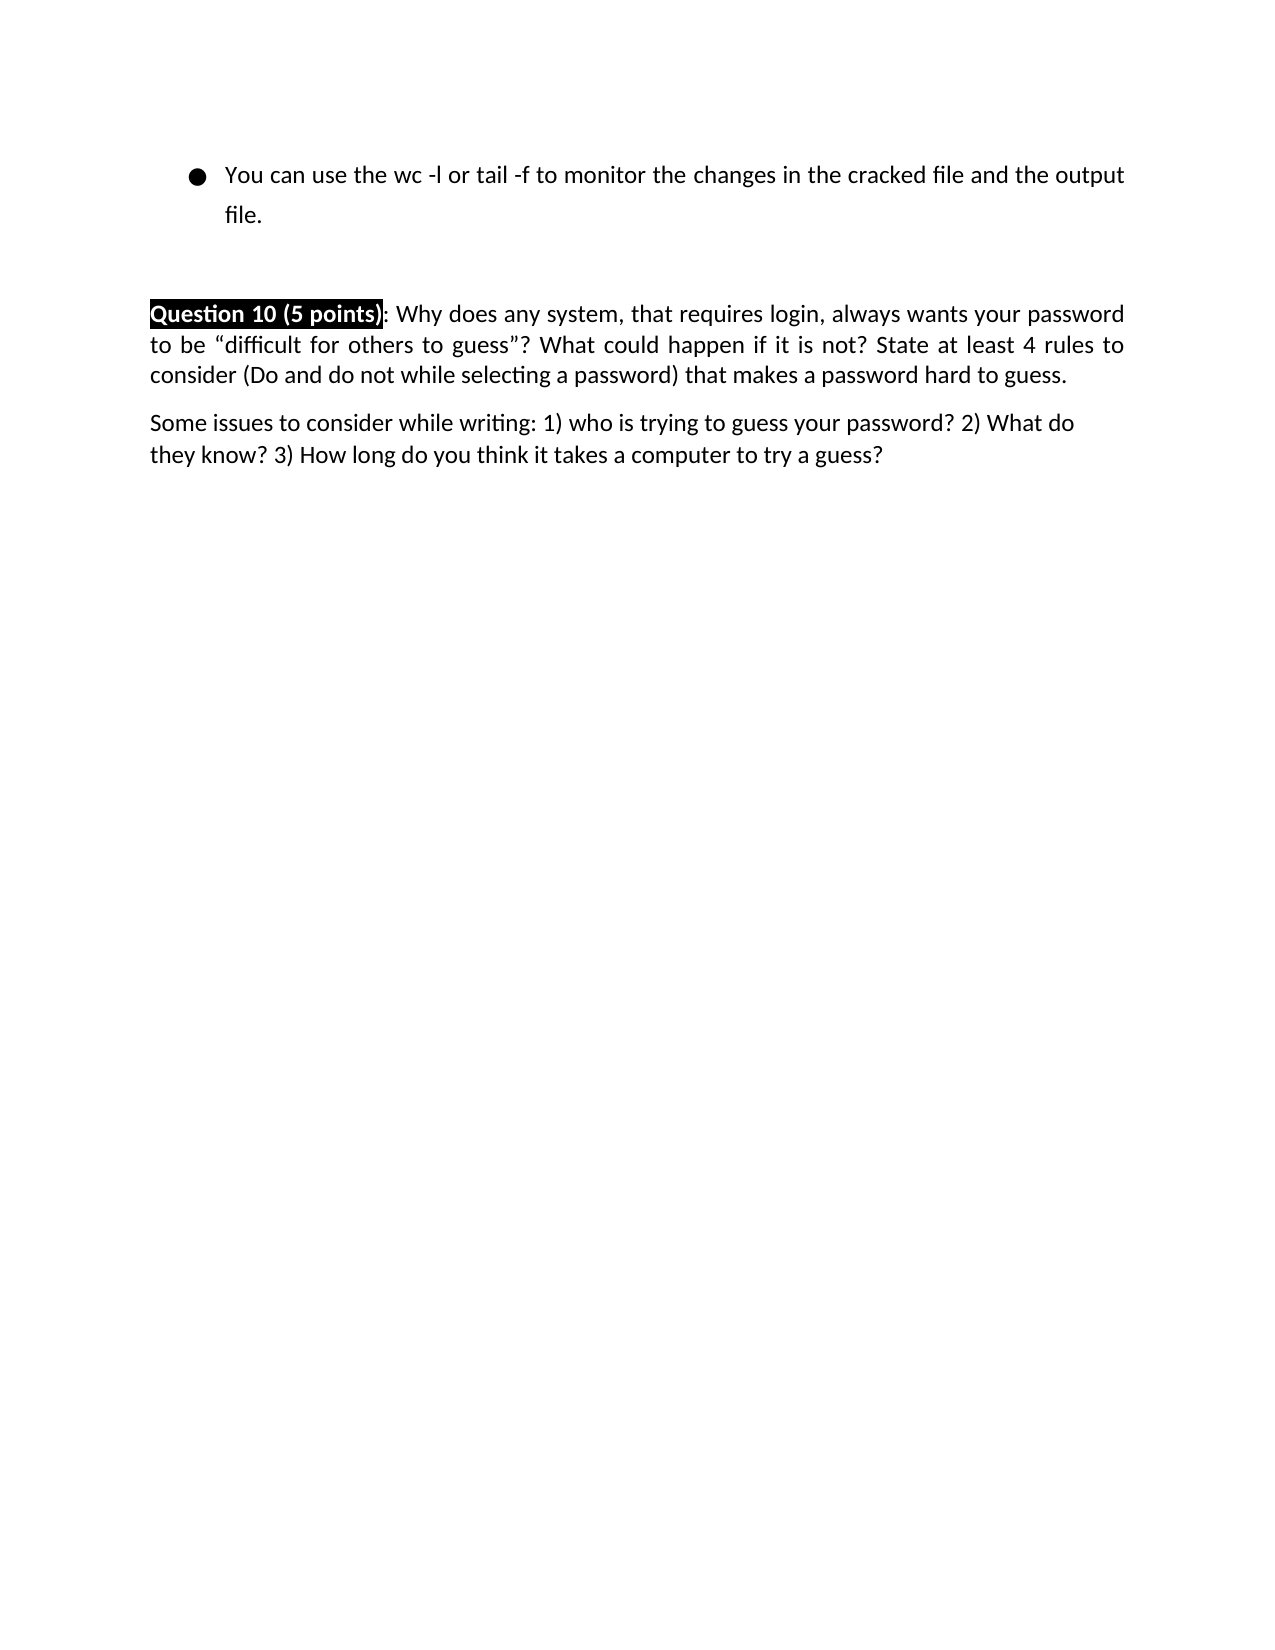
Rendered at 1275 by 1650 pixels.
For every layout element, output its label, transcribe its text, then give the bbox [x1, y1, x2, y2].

list You can use the wc -l or tail -f to monitor the changes in the cracked file and the output file. [187, 150, 1125, 230]
text Question 10 (5 points): Why does any system, that requires login, always wants your password to be “difficult for others to guess”? What could happen if it is not? State at least 4 rules to consider (Do and do not while selecting a password) that makes a password hard to guess. [150, 298, 1125, 390]
text Some issues to consider while writing: 1) who is trying to guess your password? 2) What do they know? 3) How long do you think it takes a computer to try a guess? [150, 407, 1125, 470]
